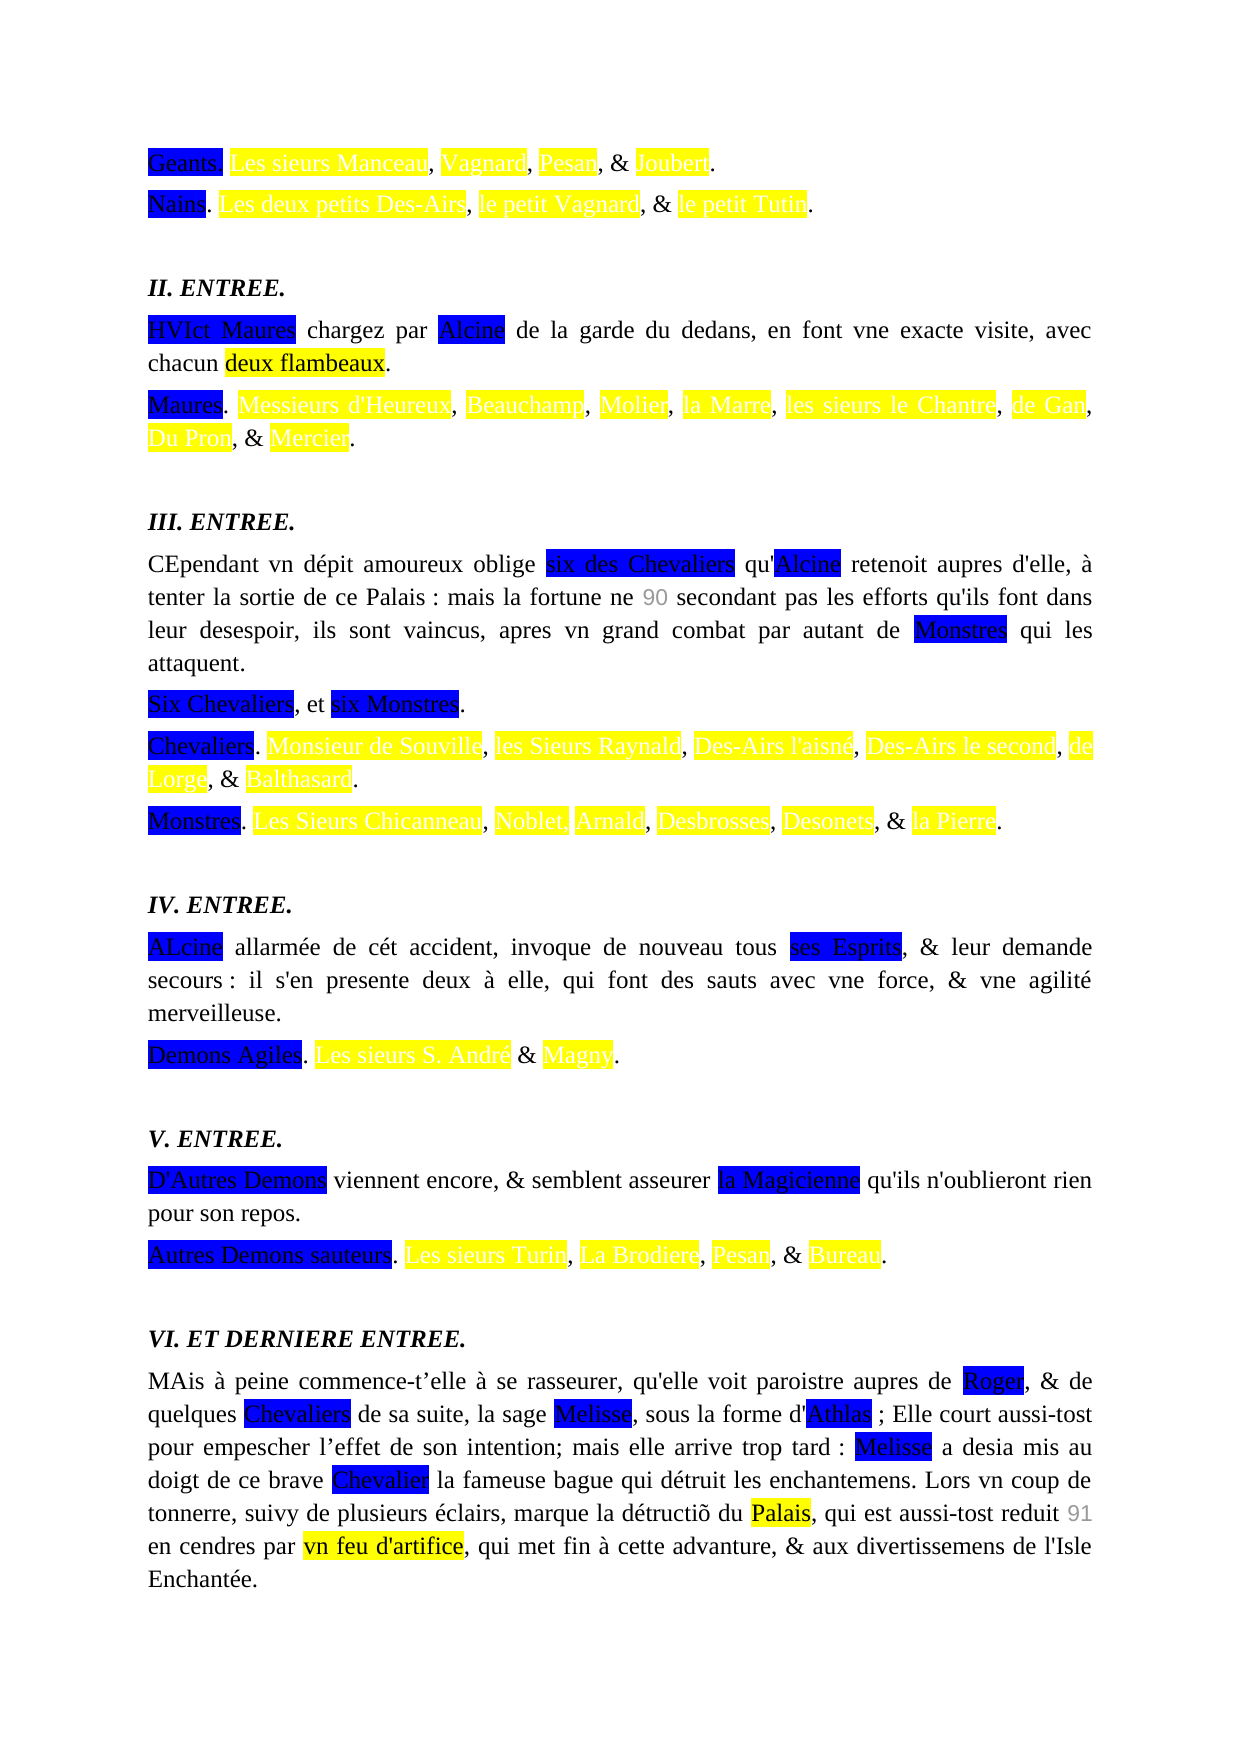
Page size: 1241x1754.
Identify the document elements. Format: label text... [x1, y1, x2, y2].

text Monstres. Les Sieurs Chicanneau, Noblet, Arnald, Desbrosses, Desonets, & la Pierre. [996, 806, 1093, 835]
text D'Autres Demons viennent encore, & semblent asseurer la Magicienne qu'ils n'oublieront rien pour son repos. [148, 1166, 1093, 1227]
text Autres Demons sauteurs. Les sieurs Turin, La Brodiere, Pesan, & Bureau. [881, 1240, 1093, 1269]
text VI. ET DERNIERE ENTREE. [148, 1324, 1093, 1353]
text IV. ENTREE. [148, 890, 1093, 919]
text Geants. Les sieurs Manceau, Vagnard, Pesan, & Joubert. [709, 148, 1093, 176]
text Six Chevaliers, et six Monstres. [148, 689, 1093, 718]
text Demons Agiles. Les sieurs S. André & Magny. [511, 1040, 543, 1069]
text Demons Agiles. Les sieurs S. André & Magny. [613, 1040, 1093, 1069]
text CEpendant vn dépit amoureux oblige six des Chevaliers qu'Alcine retenoit aupres d'elle, à tenter la sortie de ce Palais : mais la fortune ne 90 secondant pas les efforts qu'ils font dans leur desespoir, ils sont vaincus, apres vn grand combat par autant de Monstres qui les attaquent. [148, 549, 1093, 676]
text Chevaliers. Monsieur de Souville, les Sieurs Raynald, Des-Airs l'aisné, Des-Airs le second, de Lorge, & Balthasard. [148, 731, 1093, 793]
text II. ENTREE. [148, 273, 1093, 302]
text Geants. Les sieurs Manceau, Vagnard, Pesan, & Joubert. [597, 148, 636, 176]
text ALcine allarmée de cét accident, invoque de nouveau tous ses Esprits, & leur demande secours : il s'en presente deux à elle, qui font des sauts avec vne force, & vne agilité merveilleuse. [148, 932, 1093, 1027]
text Maures. Messieurs d'Heureux, Beauchamp, Molier, la Marre, les sieurs le Chantre, de Gan, Du Pron, & Mercier. [148, 390, 1093, 452]
text V. ENTREE. [148, 1124, 1093, 1152]
text Nains. Les deux petits Des-Airs, le petit Vagnard, & le petit Tutin. [148, 189, 1093, 218]
text MAis à peine commence-t’elle à se rasseurer, qu'elle voit paroistre aupres de Roger, & de quelques Chevaliers de sa suite, la sage Melisse, sous la forme d'Athlas ; Elle court aussi-tost pour empescher l’effet de son intention; mais elle arrive trop tard : Melisse a desia mis au doigt de ce brave Chevalier la fameuse bague qui détruit les enchantemens. Lors vn coup de tonnerre, suivy de plusieurs éclairs, marque la détructiõ du Palais, qui est aussi-tost reduit 91 en cendres par vn feu d'artifice, qui met fin à cette advanture, & aux divertissemens de l'Isle Enchantée. [148, 1366, 1093, 1593]
text HVIct Maures chargez par Alcine de la garde du dedans, en font vne exacte visite, avec chacun deux flambeaux. [148, 315, 1093, 377]
text III. ENTREE. [148, 507, 1093, 536]
